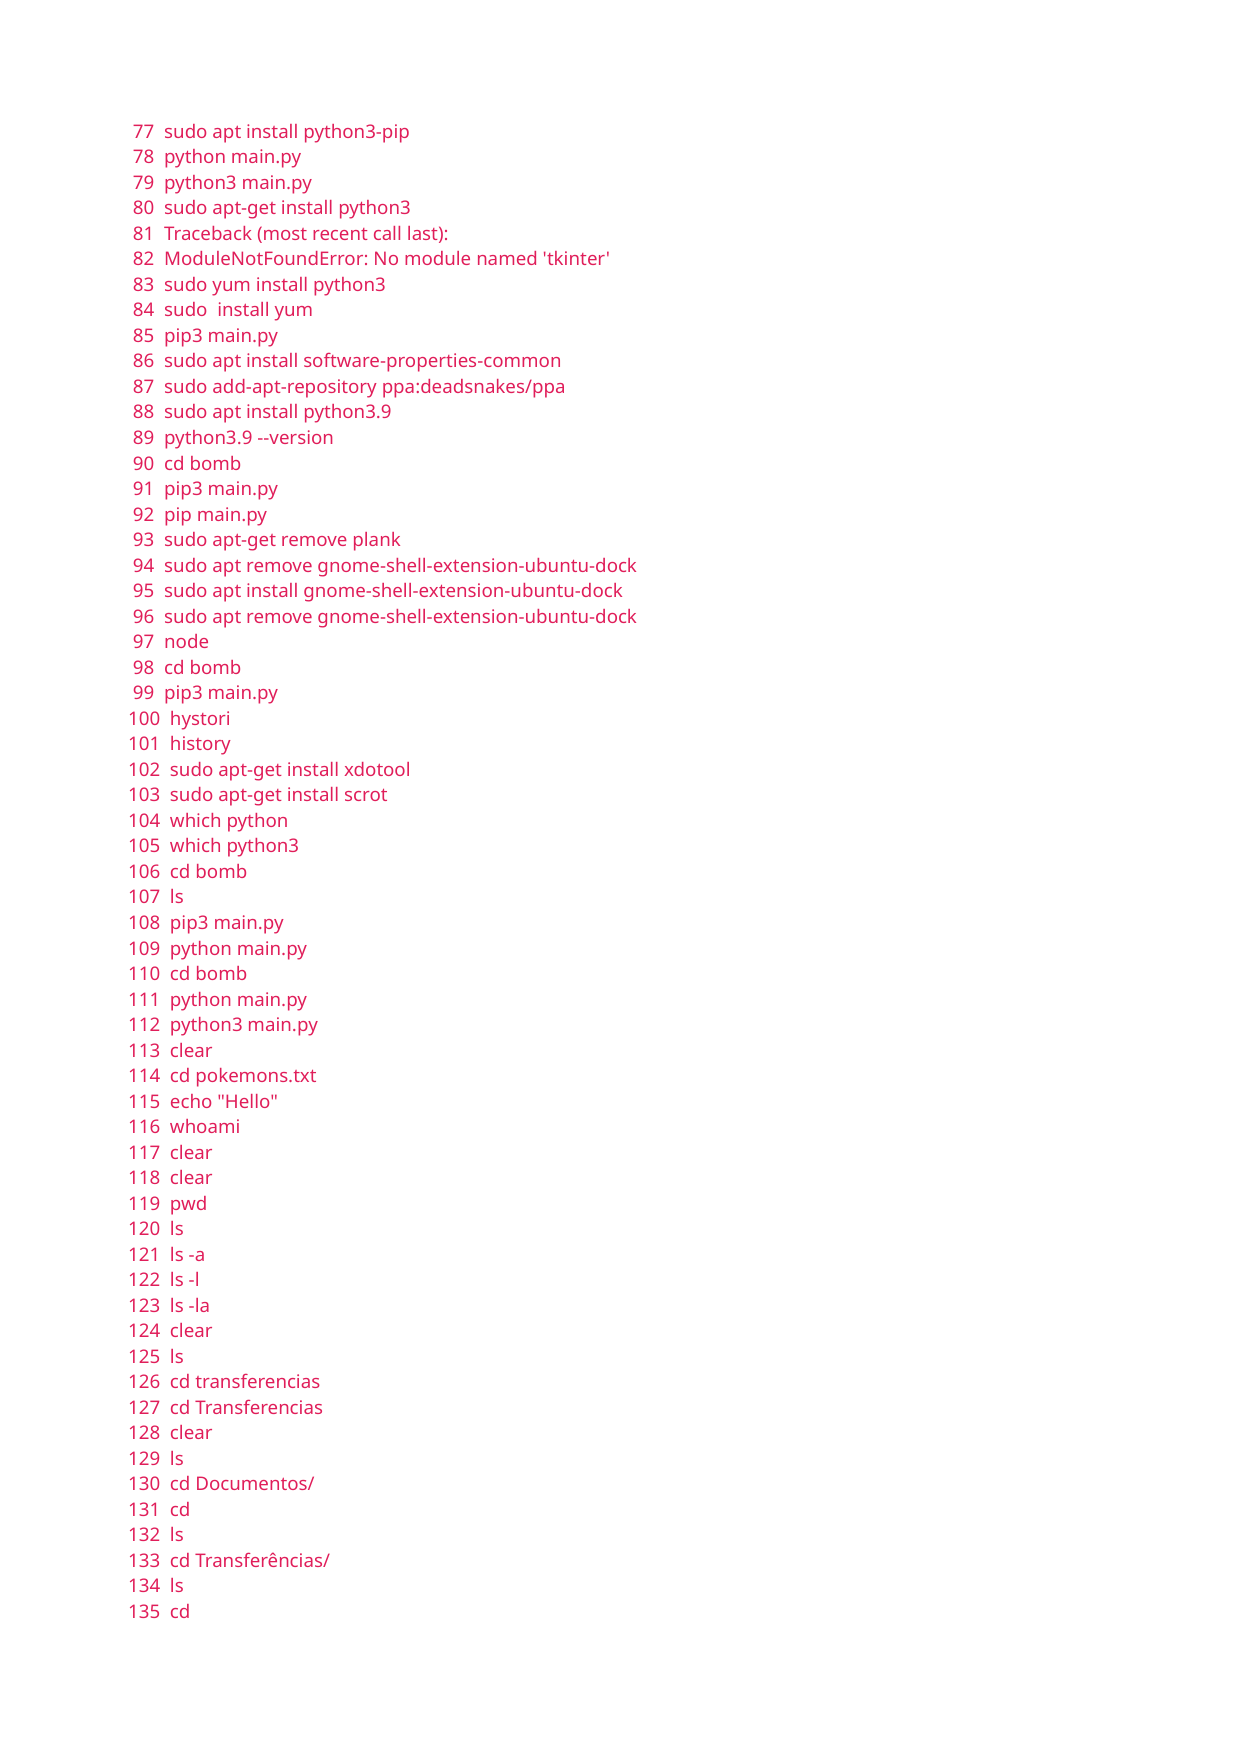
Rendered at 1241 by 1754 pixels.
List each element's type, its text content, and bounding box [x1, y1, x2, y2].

text 131 cd [118, 1496, 1122, 1522]
text 126 cd transferencias [118, 1369, 1122, 1394]
text 111 python main.py [118, 986, 1122, 1011]
text 104 which python [118, 807, 1122, 833]
text 130 cd Documentos/ [118, 1471, 1122, 1496]
text 94 sudo apt remove gnome-shell-extension-ubuntu-dock [118, 552, 1122, 577]
text 83 sudo yum install python3 [118, 271, 1122, 297]
text 88 sudo apt install python3.9 [118, 399, 1122, 424]
text 89 python3.9 --version [118, 424, 1122, 450]
text 112 python3 main.py [118, 1011, 1122, 1037]
text 134 ls [118, 1573, 1122, 1598]
text 115 echo "Hello" [118, 1088, 1122, 1113]
text 77 sudo apt install python3-pip [118, 118, 1122, 144]
text 119 pwd [118, 1190, 1122, 1216]
text 98 cd bomb [118, 654, 1122, 679]
text 110 cd bomb [118, 960, 1122, 986]
text 81 Traceback (most recent call last): [118, 220, 1122, 246]
text 105 which python3 [118, 833, 1122, 858]
text 125 ls [118, 1343, 1122, 1369]
text 78 python main.py [118, 144, 1122, 169]
text 133 cd Transferências/ [118, 1547, 1122, 1573]
text 106 cd bomb [118, 858, 1122, 884]
text 79 python3 main.py [118, 169, 1122, 195]
text 118 clear [118, 1164, 1122, 1190]
text 124 clear [118, 1318, 1122, 1343]
text 95 sudo apt install gnome-shell-extension-ubuntu-dock [118, 577, 1122, 603]
text 90 cd bomb [118, 450, 1122, 475]
text 114 cd pokemons.txt [118, 1062, 1122, 1088]
text 85 pip3 main.py [118, 322, 1122, 348]
text 100 hystori [118, 705, 1122, 731]
text 135 cd [118, 1598, 1122, 1624]
text 132 ls [118, 1522, 1122, 1547]
text 103 sudo apt-get install scrot [118, 782, 1122, 807]
text 84 sudo install yum [118, 297, 1122, 322]
text 120 ls [118, 1216, 1122, 1241]
text 93 sudo apt-get remove plank [118, 526, 1122, 552]
text 129 ls [118, 1445, 1122, 1471]
text 121 ls -a [118, 1241, 1122, 1267]
text 86 sudo apt install software-properties-common [118, 348, 1122, 373]
text 117 clear [118, 1139, 1122, 1164]
text 127 cd Transferencias [118, 1394, 1122, 1420]
text 87 sudo add-apt-repository ppa:deadsnakes/ppa [118, 373, 1122, 399]
text 97 node [118, 628, 1122, 654]
text 108 pip3 main.py [118, 909, 1122, 935]
text 101 history [118, 731, 1122, 756]
text 107 ls [118, 884, 1122, 909]
text 128 clear [118, 1420, 1122, 1445]
text 109 python main.py [118, 935, 1122, 960]
text 116 whoami [118, 1113, 1122, 1139]
text 113 clear [118, 1037, 1122, 1062]
text 82 ModuleNotFoundError: No module named 'tkinter' [118, 246, 1122, 271]
text 123 ls -la [118, 1292, 1122, 1318]
text 96 sudo apt remove gnome-shell-extension-ubuntu-dock [118, 603, 1122, 628]
text 91 pip3 main.py [118, 475, 1122, 501]
text 122 ls -l [118, 1267, 1122, 1292]
text 92 pip main.py [118, 501, 1122, 526]
text 102 sudo apt-get install xdotool [118, 756, 1122, 782]
text 80 sudo apt-get install python3 [118, 195, 1122, 220]
text 99 pip3 main.py [118, 679, 1122, 705]
